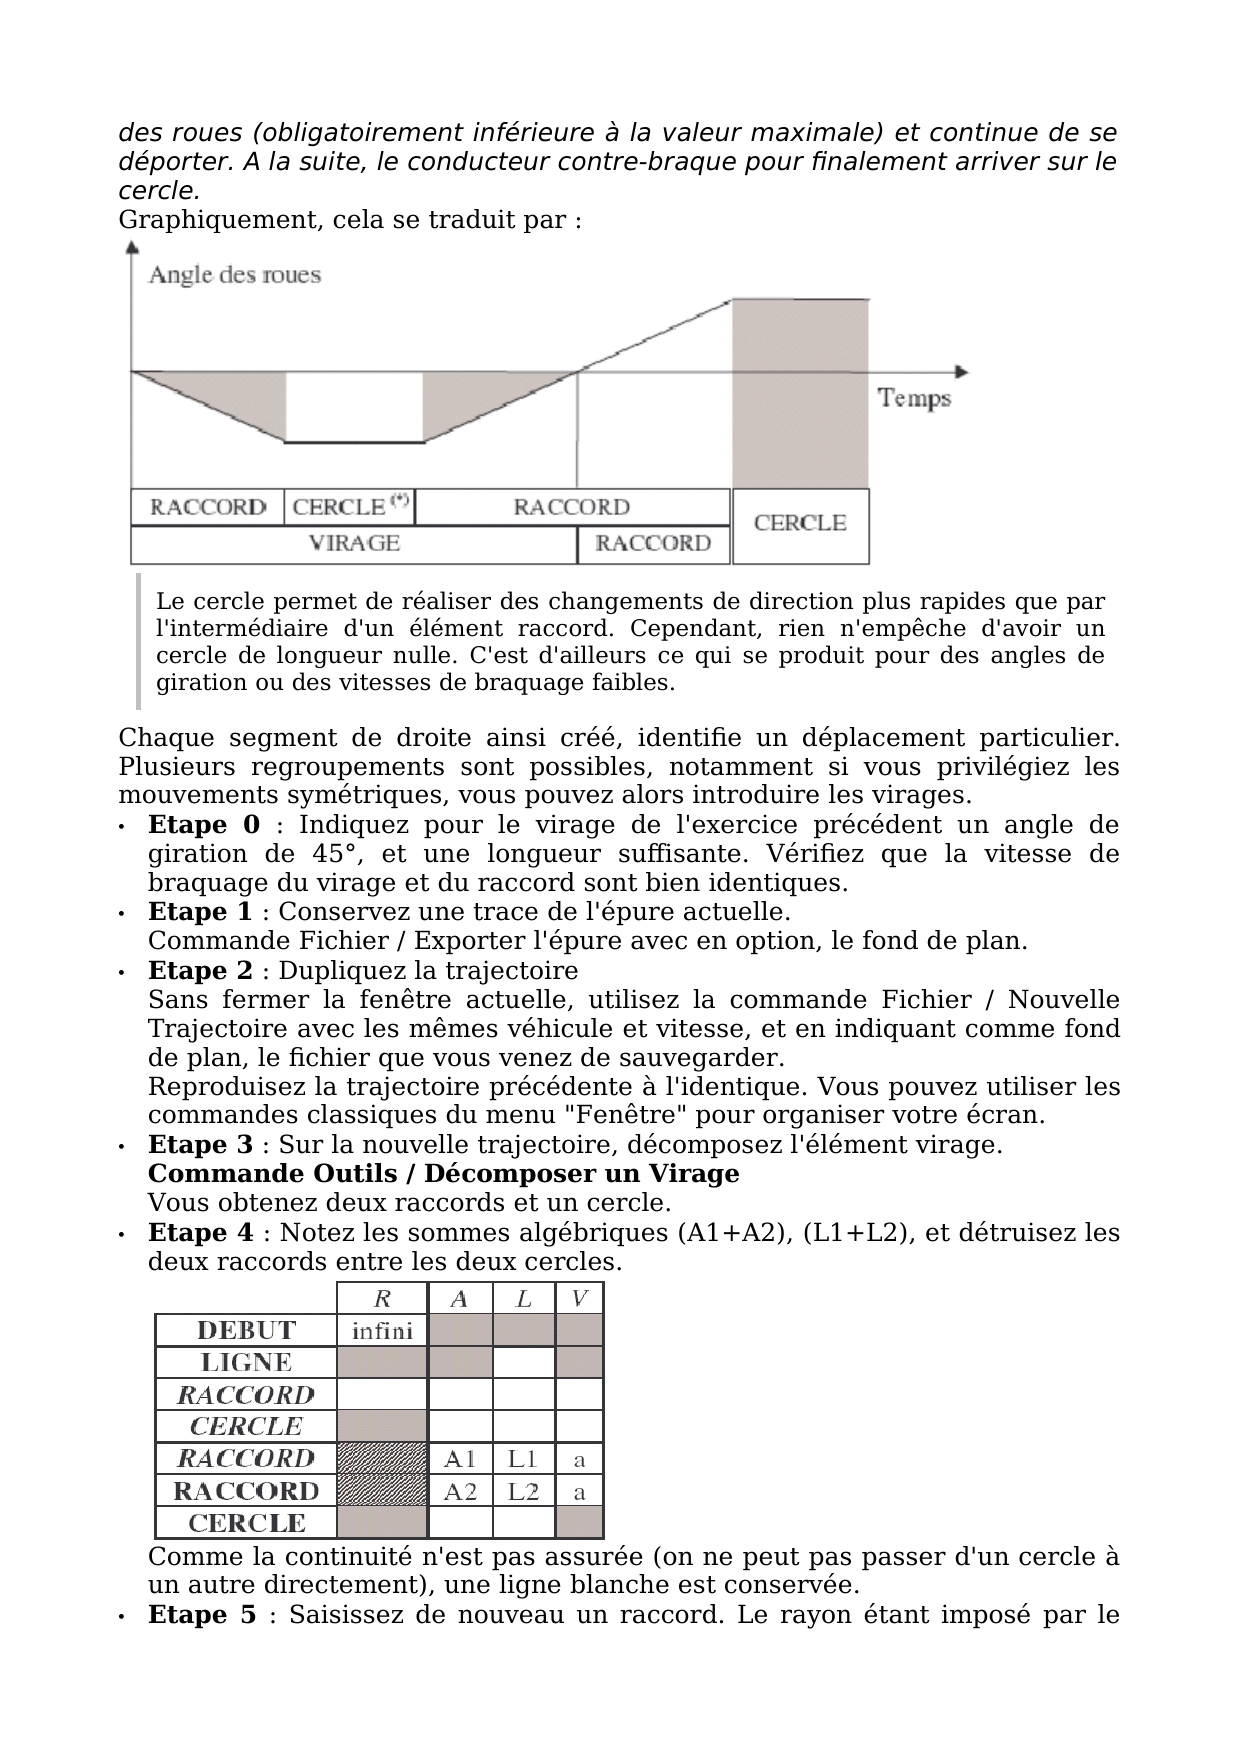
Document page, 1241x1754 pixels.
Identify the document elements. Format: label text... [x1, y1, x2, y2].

list Etape 2 : Dupliquez la trajectoire Sans fermer la fenêtre actuelle, utilisez la commande Fichier / Nouvelle Trajectoire avec les mêmes véhicule et vitesse, et en indiquant comme fond de plan, le fichier que vous venez de sauvegarder. Reproduisez la trajectoire précédente à l'identique. Vous pouvez utiliser les commandes classiques du menu "Fenêtre" pour organiser votre écran. [118, 956, 1122, 1130]
text des roues (obligatoirement inférieure à la valeur maximale) et continue de se déporter. A la suite, le conducteur contre-braque pour finalement arriver sur le cercle. [118, 118, 1122, 205]
list Etape 5 : Saisissez de nouveau un raccord. Le rayon étant imposé par le [118, 1600, 1122, 1629]
list Etape 3 : Sur la nouvelle trajectoire, décomposez l'élément virage. Commande Outils / Décomposer un Virage Vous obtenez deux raccords et un cercle. [118, 1130, 1122, 1218]
text Le cercle permet de réaliser des changements de direction plus rapides que par l'intermédiaire d'un élément raccord. Cependant, rien n'empêche d'avoir un cercle de longueur nulle. C'est d'ailleurs ce qui se produit pour des angles de giration ou des vitesses de braquage faibles. [141, 573, 1122, 710]
picture [147, 1276, 609, 1542]
list Etape 4 : Notez les sommes algébriques (A1+A2), (L1+L2), et détruisez les deux raccords entre les deux cercles. Comme la continuité n'est pas assurée (on ne peut pas passer d'un cercle à un autre directement), une ligne blanche est conservée. [118, 1218, 1122, 1600]
picture [118, 233, 986, 573]
text Chaque segment de droite ainsi créé, identifie un déplacement particulier. Plusieurs regroupements sont possibles, notamment si vous privilégiez les mouvements symétriques, vous pouvez alors introduire les virages. [118, 723, 1122, 810]
list Etape 1 : Conservez une trace de l'épure actuelle. Commande Fichier / Exporter l'épure avec en option, le fond de plan. [118, 897, 1122, 956]
text Graphiquement, cela se traduit par : [118, 205, 1122, 234]
list Etape 0 : Indiquez pour le virage de l'exercice précédent un angle de giration de 45°, et une longueur suffisante. Vérifiez que la vitesse de braquage du virage et du raccord sont bien identiques. [118, 810, 1122, 897]
